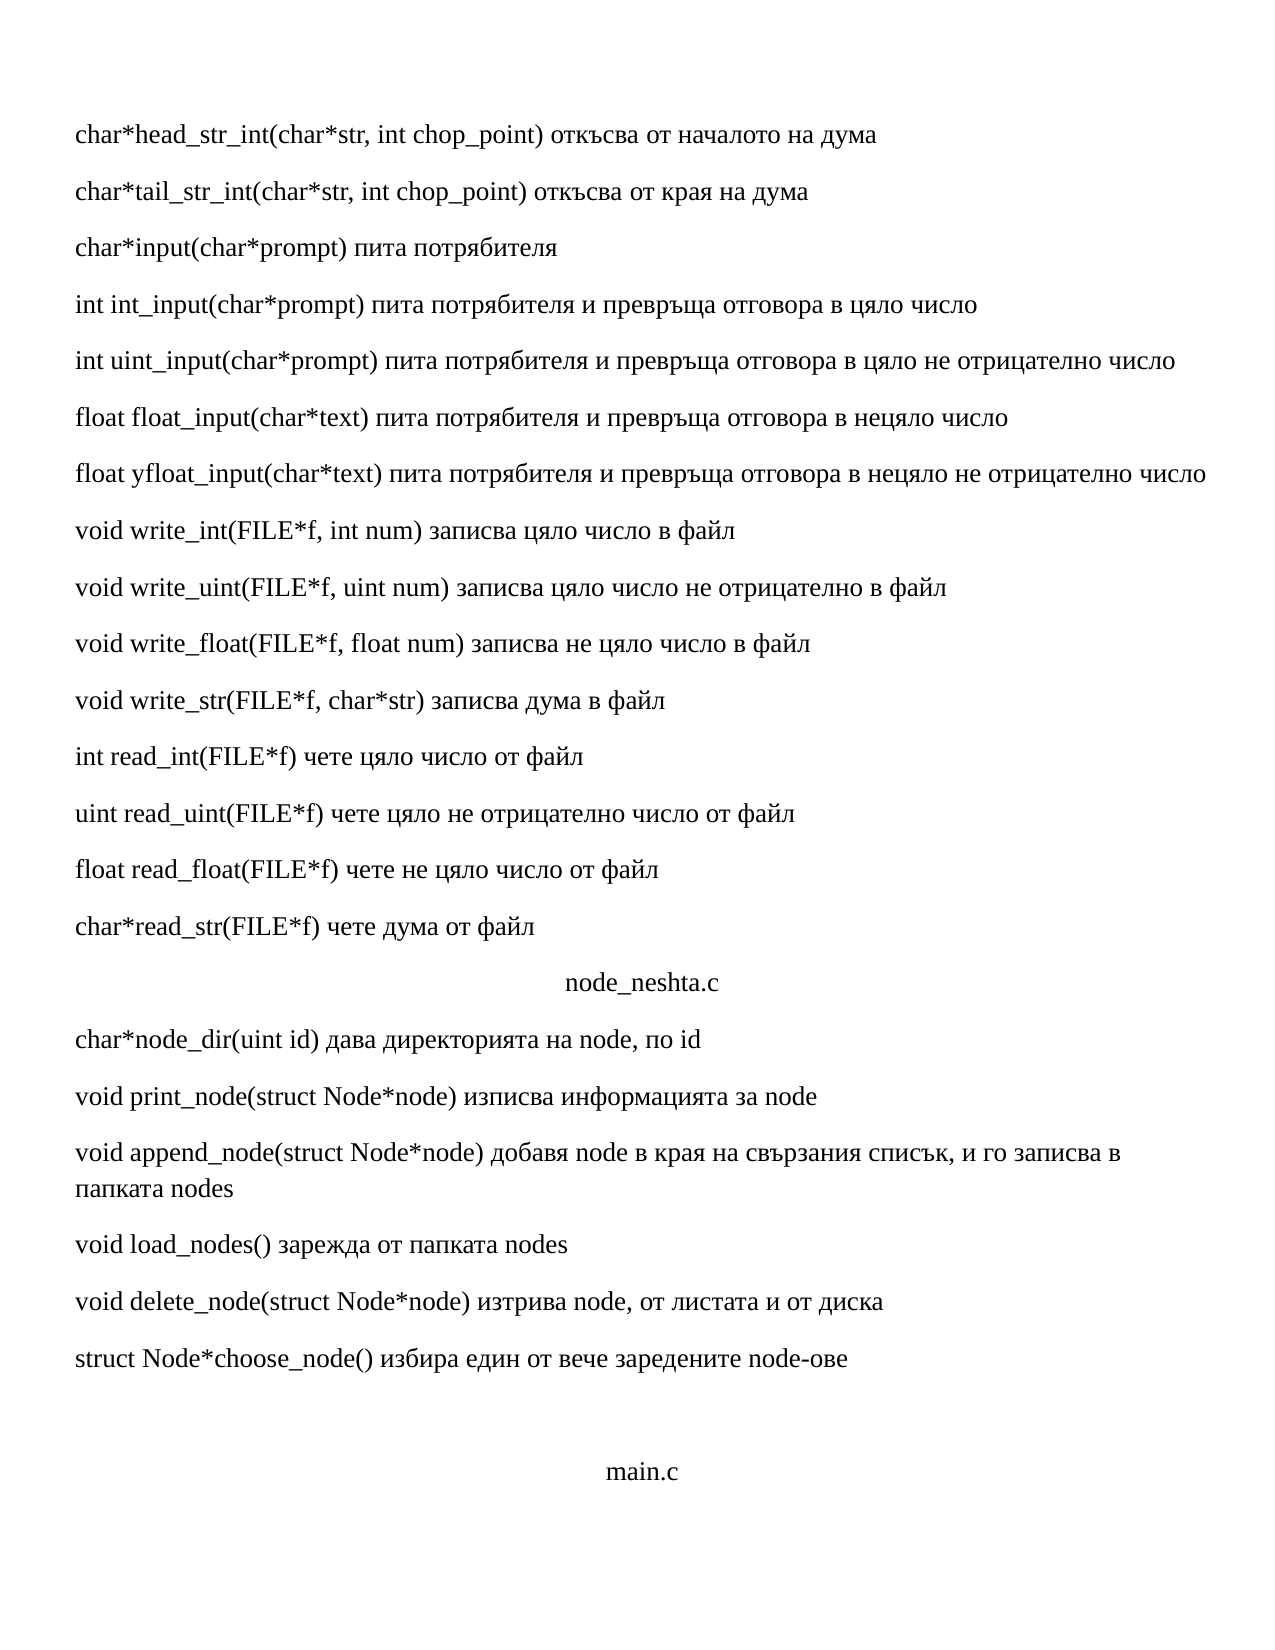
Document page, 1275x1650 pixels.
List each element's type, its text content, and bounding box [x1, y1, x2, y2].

text main.c [75, 1455, 1209, 1486]
text char*head_str_int(char*str, int chop_point) откъсва от началото на дума [75, 118, 1209, 149]
text node_neshta.c [75, 967, 1209, 998]
text float float_input(char*text) пита потрябителя и превръща отговора в нецяло число [75, 401, 1209, 432]
text void load_nodes() зарежда от папката nodes [75, 1228, 1209, 1260]
text char*input(char*prompt) пита потрябителя [75, 231, 1209, 262]
text int read_int(FILE*f) чете цяло число от файл [75, 740, 1209, 771]
text void append_node(struct Node*node) добавя node в края на свързания списък, и го записва в папката nodes [75, 1136, 1209, 1203]
text struct Node*choose_node() избира един от вече заредените node-ове [75, 1342, 1209, 1373]
text void write_str(FILE*f, char*str) записва дума в файл [75, 684, 1209, 715]
text char*tail_str_int(char*str, int chop_point) откъсва от края на дума [75, 175, 1209, 206]
text void write_uint(FILE*f, uint num) записва цяло число не отрицателно в файл [75, 571, 1209, 602]
text char*read_str(FILE*f) чете дума от файл [75, 910, 1209, 941]
text float read_float(FILE*f) чете не цяло число от файл [75, 853, 1209, 884]
text float уfloat_input(char*text) пита потрябителя и превръща отговора в нецяло не отрицателно число [75, 457, 1209, 489]
text void write_float(FILE*f, float num) записва не цяло число в файл [75, 627, 1209, 658]
text char*node_dir(uint id) дава директорията на node, по id [75, 1023, 1209, 1054]
text uint read_uint(FILE*f) чете цяло не отрицателно число от файл [75, 797, 1209, 828]
text void print_node(struct Node*node) изписва информацията за node [75, 1080, 1209, 1111]
text int int_input(char*prompt) пита потрябителя и превръща отговора в цяло число [75, 288, 1209, 319]
text void write_int(FILE*f, int num) записва цяло число в файл [75, 514, 1209, 545]
text void delete_node(struct Node*node) изтрива node, от листата и от диска [75, 1285, 1209, 1316]
text int uint_input(char*prompt) пита потрябителя и превръща отговора в цяло не отрицателно число [75, 344, 1209, 376]
